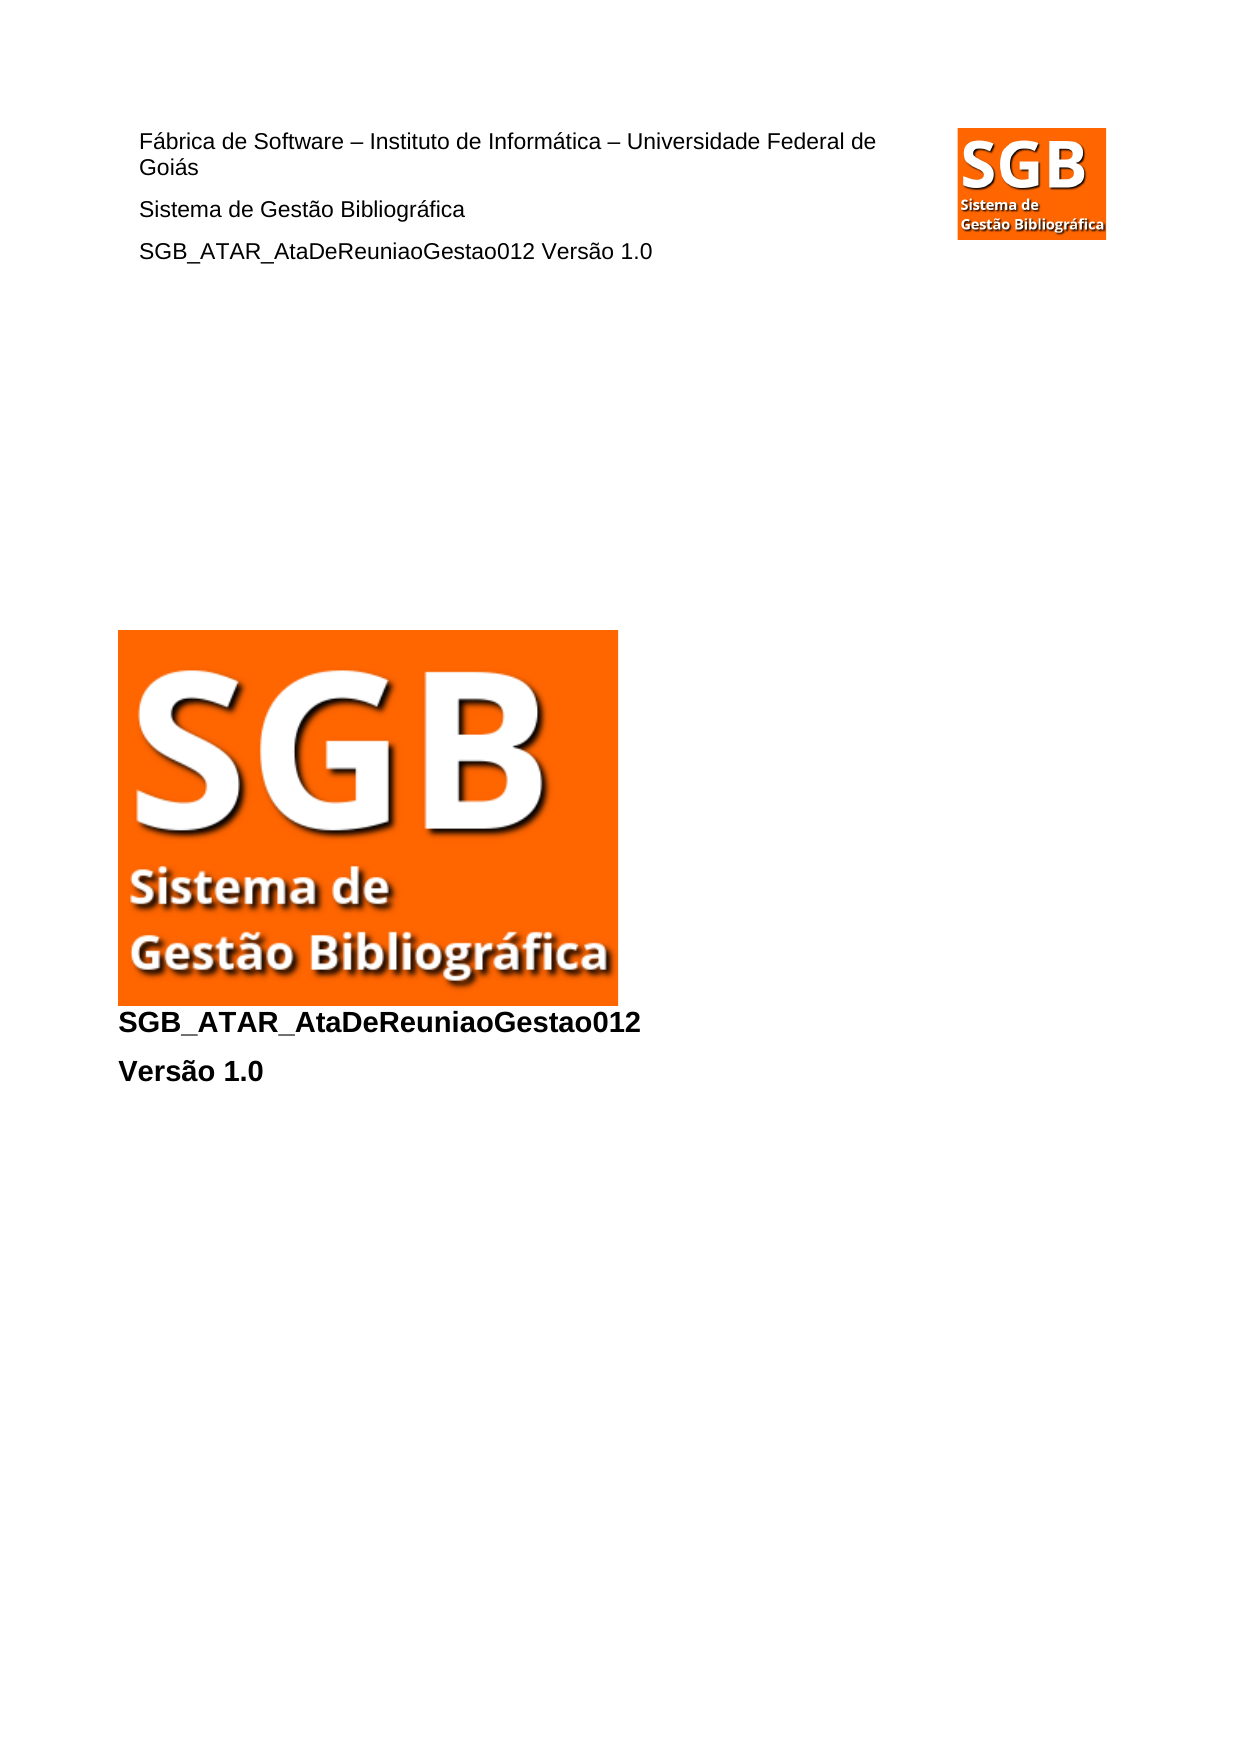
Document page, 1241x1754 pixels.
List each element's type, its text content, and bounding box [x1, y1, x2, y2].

picture [118, 630, 619, 1006]
text SGB_ATAR_AtaDeReuniaoGestao012 [118, 980, 1122, 1038]
picture [957, 128, 1107, 240]
text Versão 1.0 [118, 1055, 1122, 1088]
